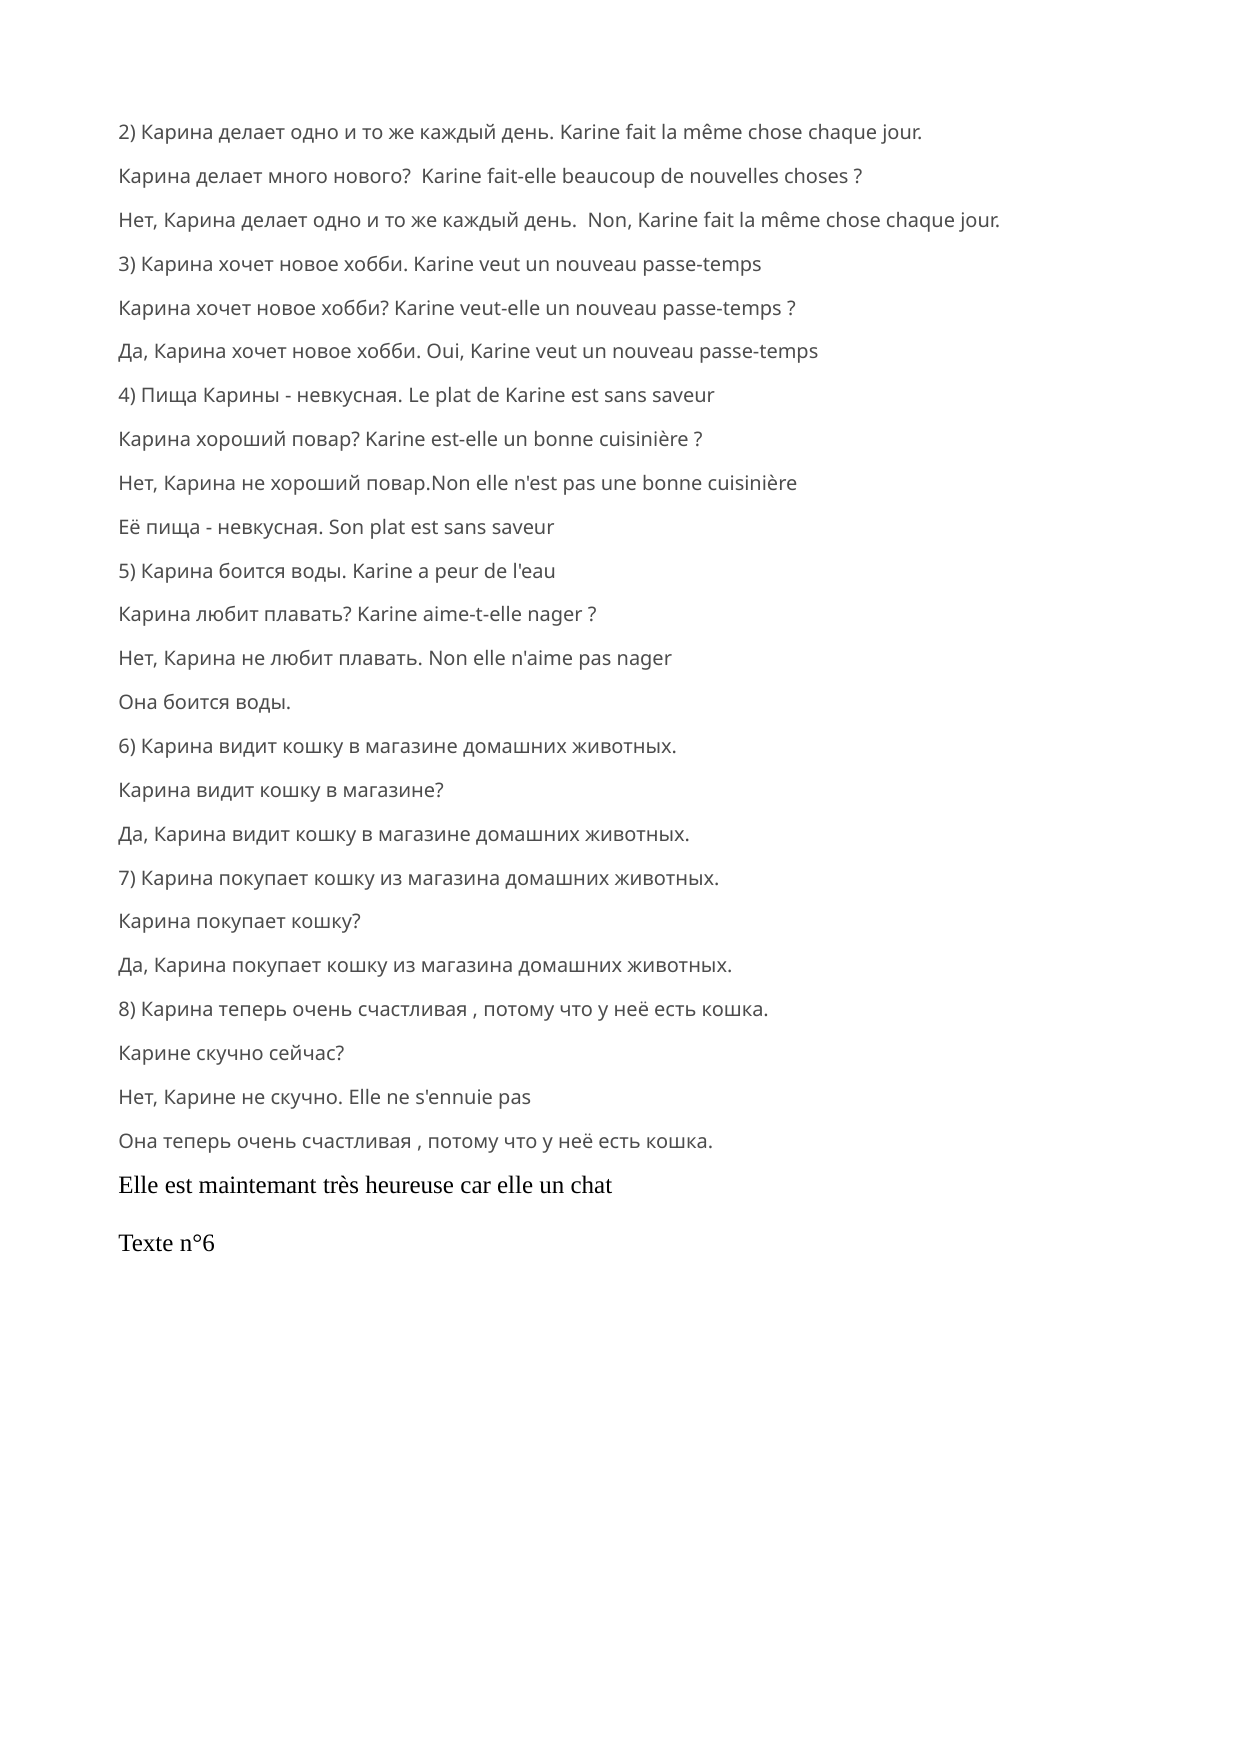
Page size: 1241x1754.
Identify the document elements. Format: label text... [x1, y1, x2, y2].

text Карина хочет новое хобби? Karine veut-elle un nouveau passe-temps ? [118, 293, 1122, 321]
text Да, Карина покупает кошку из магазина домашних животных. [118, 951, 1122, 979]
text Её пища - невкусная. Son plat est sans saveur [118, 513, 1122, 540]
text 6) Карина видит кошку в магазине домашних животных. [118, 732, 1122, 759]
text Карина хороший повар? Karine est-elle un bonne cuisinière ? [118, 425, 1122, 452]
text 4) Пища Карины - невкусная. Le plat de Karine est sans saveur [118, 381, 1122, 408]
text Карина покупает кошку? [118, 907, 1122, 935]
text Нет, Карина не хороший повар.Non elle n'est pas une bonne cuisinière [118, 469, 1122, 496]
text Карина делает много нового? Karine fait-elle beaucoup de nouvelles choses ? [118, 162, 1122, 189]
text Да, Карина видит кошку в магазине домашних животных. [118, 820, 1122, 847]
text Карина видит кошку в магазине? [118, 776, 1122, 803]
text Elle est maintemant très heureuse car elle un chat [118, 1171, 1122, 1199]
text Нет, Карина делает одно и то же каждый день. Non, Karine fait la même chose chaque jour. [118, 206, 1122, 233]
text 8) Карина теперь очень счастливая , потому что у неё есть кошка. [118, 995, 1122, 1022]
text 2) Карина делает одно и то же каждый день. Karine fait la même chose chaque jour. [118, 118, 1122, 145]
text 3) Карина хочет новое хобби. Karine veut un nouveau passe-temps [118, 250, 1122, 277]
text Нет, Карина не любит плавать. Non elle n'aime pas nager [118, 644, 1122, 672]
text Texte n°6 [118, 1228, 1122, 1257]
text 7) Карина покупает кошку из магазина домашних животных. [118, 864, 1122, 891]
text Карина любит плавать? Karine aime-t-elle nager ? [118, 601, 1122, 628]
text Она теперь очень счастливая , потому что у неё есть кошка. [118, 1127, 1122, 1154]
text Да, Карина хочет новое хобби. Oui, Karine veut un nouveau passe-temps [118, 337, 1122, 365]
text 5) Карина боится воды. Karine a peur de l'eau [118, 557, 1122, 584]
text Нет, Карине не скучно. Elle ne s'ennuie pas [118, 1083, 1122, 1110]
text Она боится воды. [118, 688, 1122, 716]
text Карине скучно сейчас? [118, 1039, 1122, 1066]
